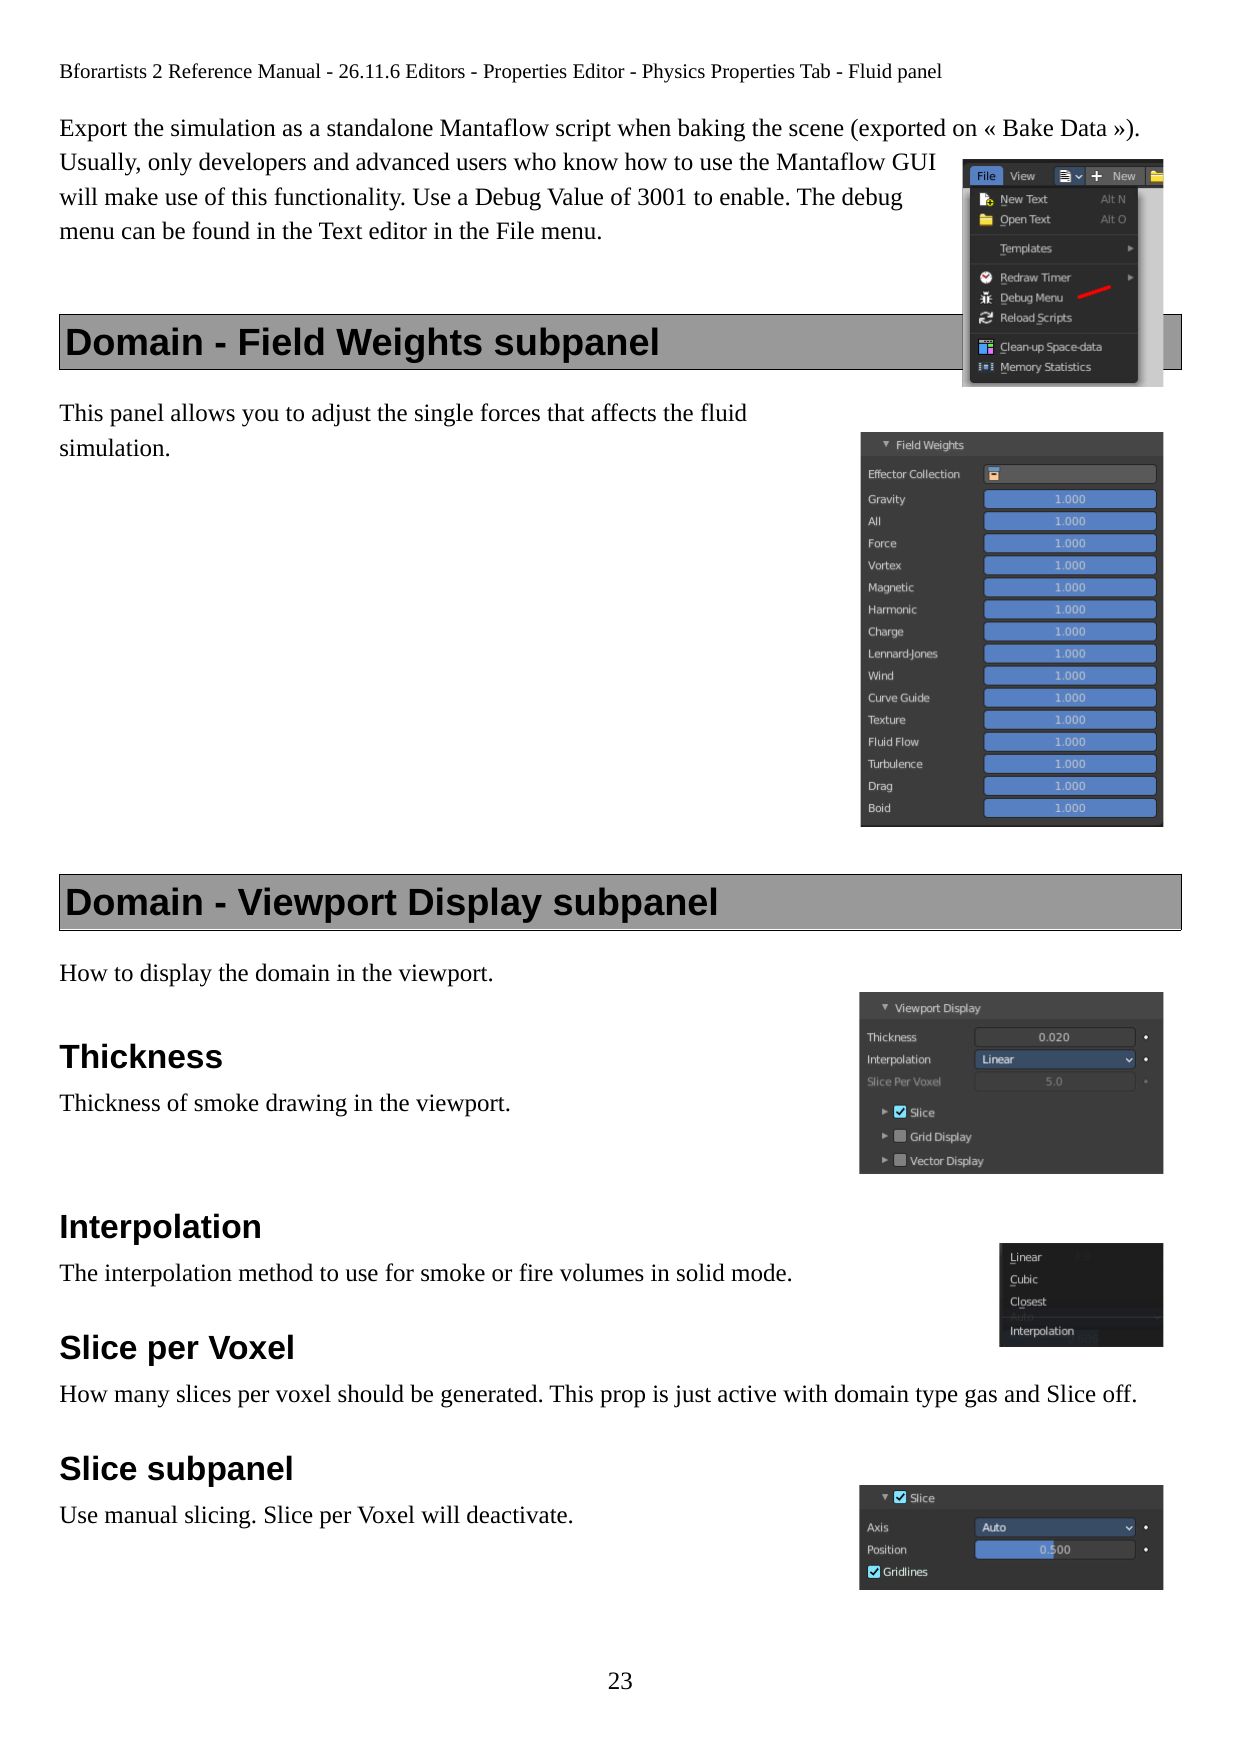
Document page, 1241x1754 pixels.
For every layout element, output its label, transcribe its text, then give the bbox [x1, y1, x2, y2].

subtitle Interpolation [59, 1207, 1181, 1245]
picture [859, 992, 1164, 1174]
text The interpolation method to use for smoke or fire volumes in solid mode. [59, 1258, 999, 1287]
table_header Domain - Viewport Display subpanel [60, 875, 1181, 929]
text How many slices per voxel should be generated. This prop is just active with domain type gas and Slice off. [59, 1379, 1181, 1408]
text How to display the domain in the viewport. [59, 958, 1181, 987]
text Thickness of smoke drawing in the viewport. [59, 1088, 859, 1117]
subtitle Thickness [59, 1037, 859, 1075]
picture [962, 159, 1164, 387]
text This panel allows you to adjust the single forces that affects the fluid simulation. [59, 398, 1181, 461]
picture [859, 1485, 1164, 1590]
text Use manual slicing. Slice per Voxel will deactivate. [59, 1500, 859, 1529]
subtitle [1164, 1037, 1181, 1075]
subtitle Slice subpanel [59, 1449, 1181, 1487]
subtitle Slice per Voxel [59, 1328, 1181, 1366]
table_header Domain - Field Weights subpanel [60, 315, 962, 369]
text Export the simulation as a standalone Mantaflow script when baking the scene (exported on « Bake Data »). Usually, only developers and advanced users who know how to use the Mantaflow GUI will make use of this functionality. Use a Debug Value of 3001 to enable. The debug menu can be found in the Text editor in the File menu. [59, 113, 1181, 245]
table_header [1164, 315, 1181, 369]
picture [860, 432, 1164, 827]
picture [999, 1243, 1164, 1347]
